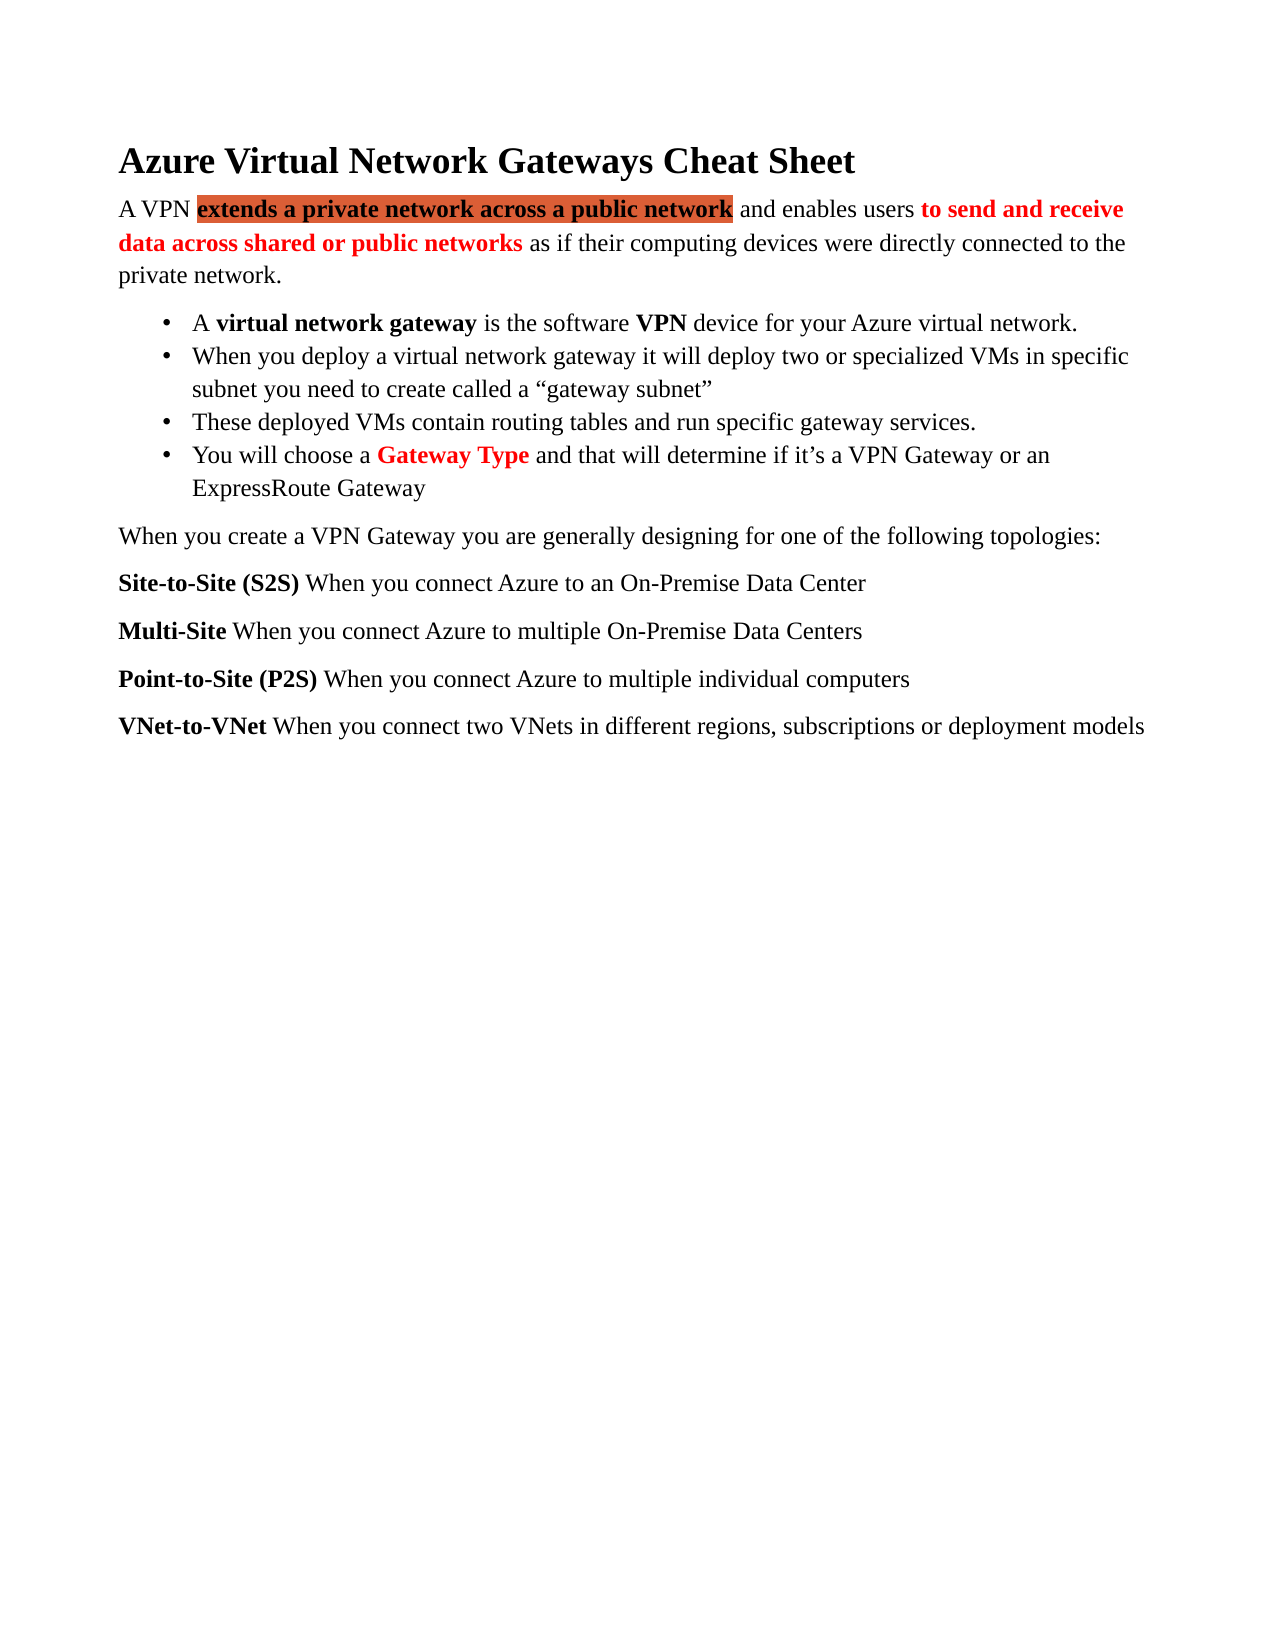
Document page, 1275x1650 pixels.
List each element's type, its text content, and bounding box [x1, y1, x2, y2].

text A VPN extends a private network across a public network and enables users to send and receive data across shared or public networks as if their computing devices were directly connected to the private network. [118, 194, 1157, 289]
subtitle Azure Virtual Network Gateways Cheat Sheet [118, 139, 1157, 182]
text Point-to-Site (P2S) When you connect Azure to multiple individual computers [118, 664, 1157, 692]
text When you create a VPN Gateway you are generally designing for one of the following topologies: [118, 521, 1157, 550]
list You will choose a Gateway Type and that will determine if it’s a VPN Gateway or an ExpressRoute Gateway [162, 440, 1157, 502]
list These deployed VMs contain routing tables and run specific gateway services. [162, 407, 1157, 436]
text VNet-to-VNet When you connect two VNets in different regions, subscriptions or deployment models [118, 711, 1157, 740]
list When you deploy a virtual network gateway it will deploy two or specialized VMs in specific subnet you need to create called a “gateway subnet” [162, 341, 1157, 403]
list A virtual network gateway is the software VPN device for your Azure virtual network. [162, 308, 1157, 337]
text Multi-Site When you connect Azure to multiple On-Premise Data Centers [118, 616, 1157, 645]
text Site-to-Site (S2S) When you connect Azure to an On-Premise Data Center [118, 568, 1157, 597]
